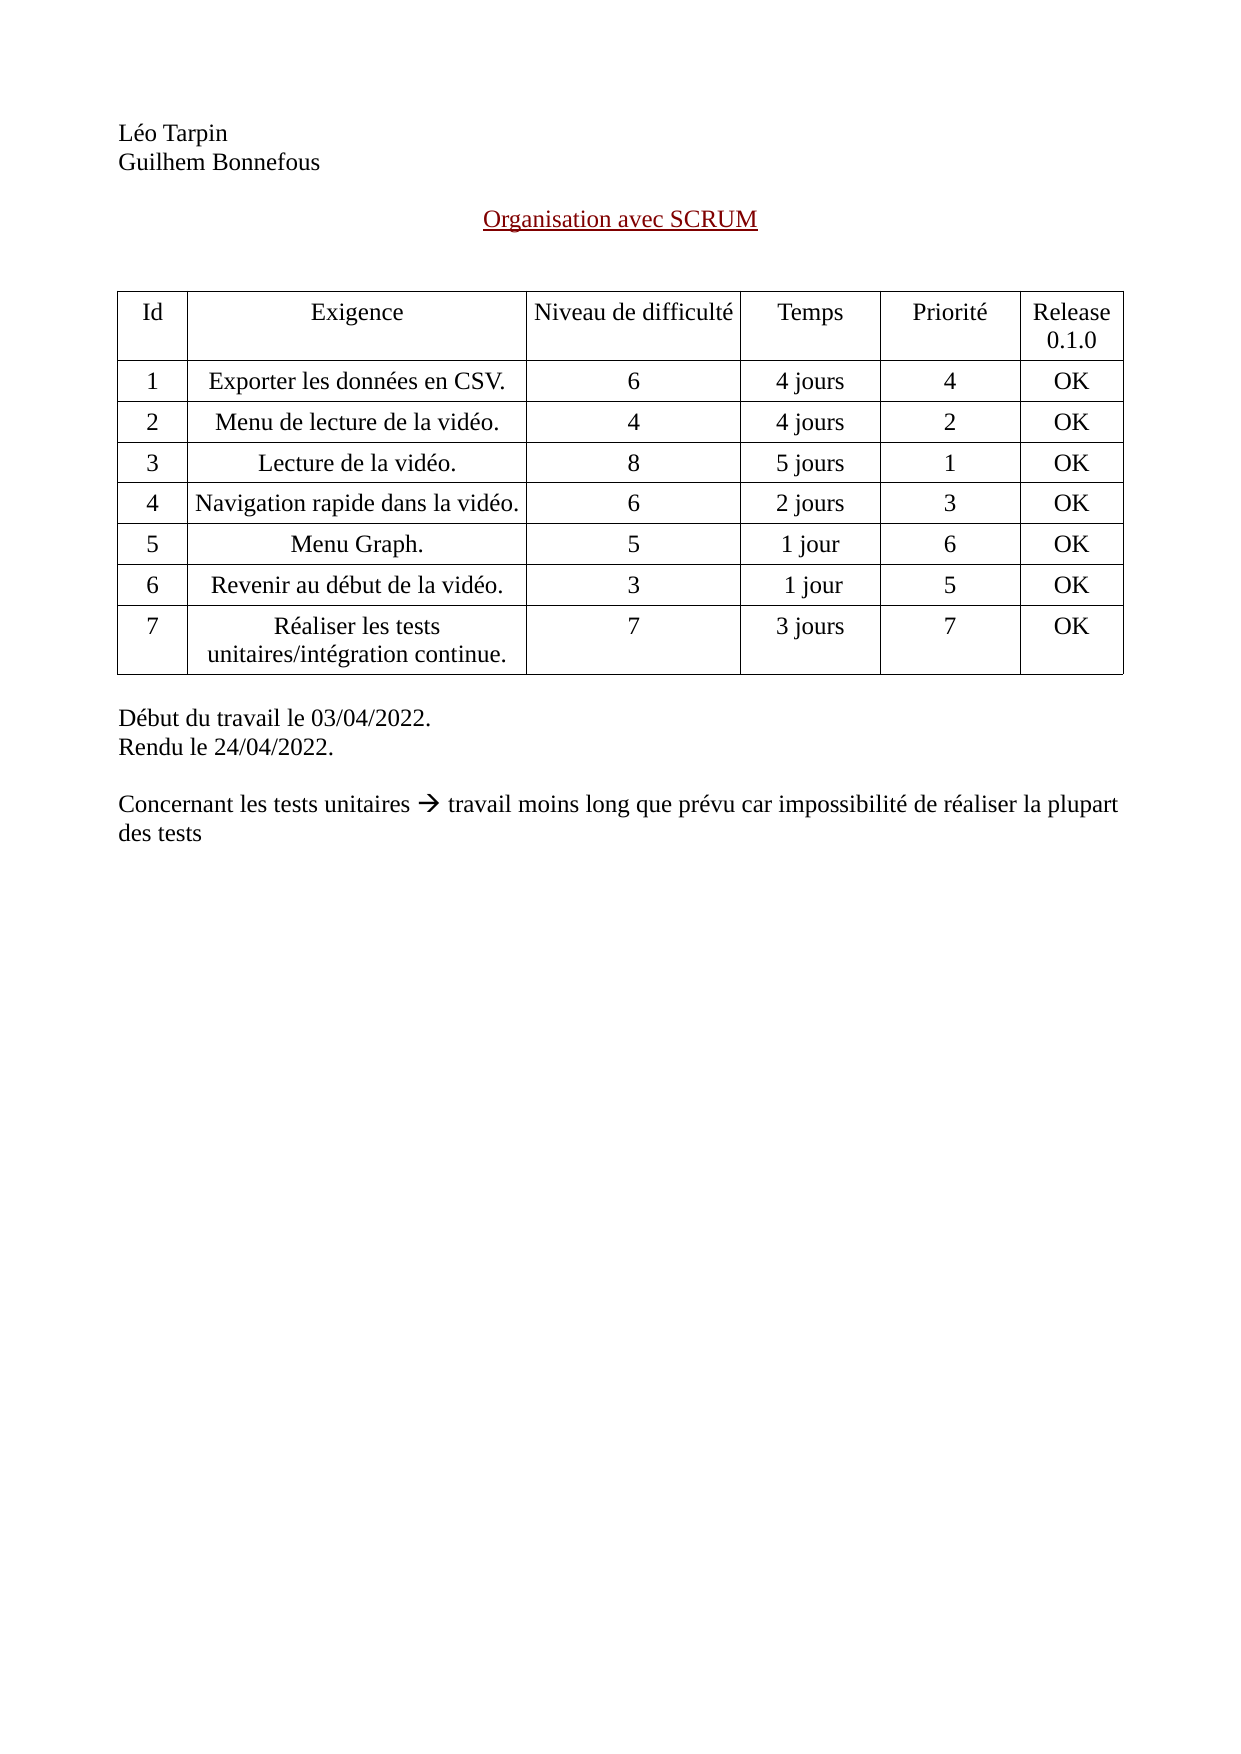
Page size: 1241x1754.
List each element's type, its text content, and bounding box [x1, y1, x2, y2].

table_cell OK [1021, 361, 1123, 401]
table_cell OK [1021, 402, 1123, 442]
table_cell 3 jours [741, 606, 880, 674]
text Léo Tarpin [118, 118, 1122, 147]
table_cell 6 [881, 524, 1020, 564]
text Guilhem Bonnefous [118, 147, 1122, 176]
table_header Exigence [188, 292, 526, 360]
table_cell 4 [527, 402, 740, 442]
table_cell 2 [118, 402, 187, 442]
table_cell 5 [881, 565, 1020, 604]
table_cell 5 [118, 524, 187, 564]
table_cell 1 [118, 361, 187, 401]
table_cell Revenir au début de la vidéo. [188, 565, 526, 604]
table_cell Exporter les données en CSV. [188, 361, 526, 401]
table_cell 5 jours [741, 443, 880, 482]
table_cell 6 [118, 565, 187, 604]
table_cell OK [1021, 606, 1123, 674]
table_cell Lecture de la vidéo. [188, 443, 526, 482]
table_cell 4 jours [741, 361, 880, 401]
table_cell 7 [527, 606, 740, 674]
table_cell 3 [527, 565, 740, 604]
table_cell OK [1021, 565, 1123, 604]
table_cell OK [1021, 483, 1123, 523]
table_header Priorité [881, 292, 1020, 360]
table_cell 7 [118, 606, 187, 674]
table_cell OK [1021, 443, 1123, 482]
table_cell OK [1021, 524, 1123, 564]
table_cell 5 [527, 524, 740, 564]
table_cell Menu de lecture de la vidéo. [188, 402, 526, 442]
table_cell 1 jour [741, 524, 880, 564]
text Organisation avec SCRUM [118, 204, 1122, 233]
table_cell 3 [881, 483, 1020, 523]
table_cell 4 jours [741, 402, 880, 442]
table_cell 2 [881, 402, 1020, 442]
table_cell 6 [527, 361, 740, 401]
table_cell Navigation rapide dans la vidéo. [188, 483, 526, 523]
table_header Release 0.1.0 [1021, 292, 1123, 360]
table_header Temps [741, 292, 880, 360]
table_cell 4 [118, 483, 187, 523]
text Début du travail le 03/04/2022. [118, 703, 1122, 732]
table_cell 2 jours [741, 483, 880, 523]
table_cell Réaliser les tests unitaires/intégration continue. [188, 606, 526, 674]
table_cell 1 jour [741, 565, 880, 604]
table_header Id [118, 292, 187, 360]
table_header Niveau de difficulté [527, 292, 740, 360]
table_cell 6 [527, 483, 740, 523]
table_cell 8 [527, 443, 740, 482]
table_cell Menu Graph. [188, 524, 526, 564]
table_cell 4 [881, 361, 1020, 401]
table_cell 7 [881, 606, 1020, 674]
table_cell 1 [881, 443, 1020, 482]
text Rendu le 24/04/2022. Concernant les tests unitaires  travail moins long que prévu car impossibilité de réaliser la plupart des tests [118, 732, 1122, 847]
table_cell 3 [118, 443, 187, 482]
